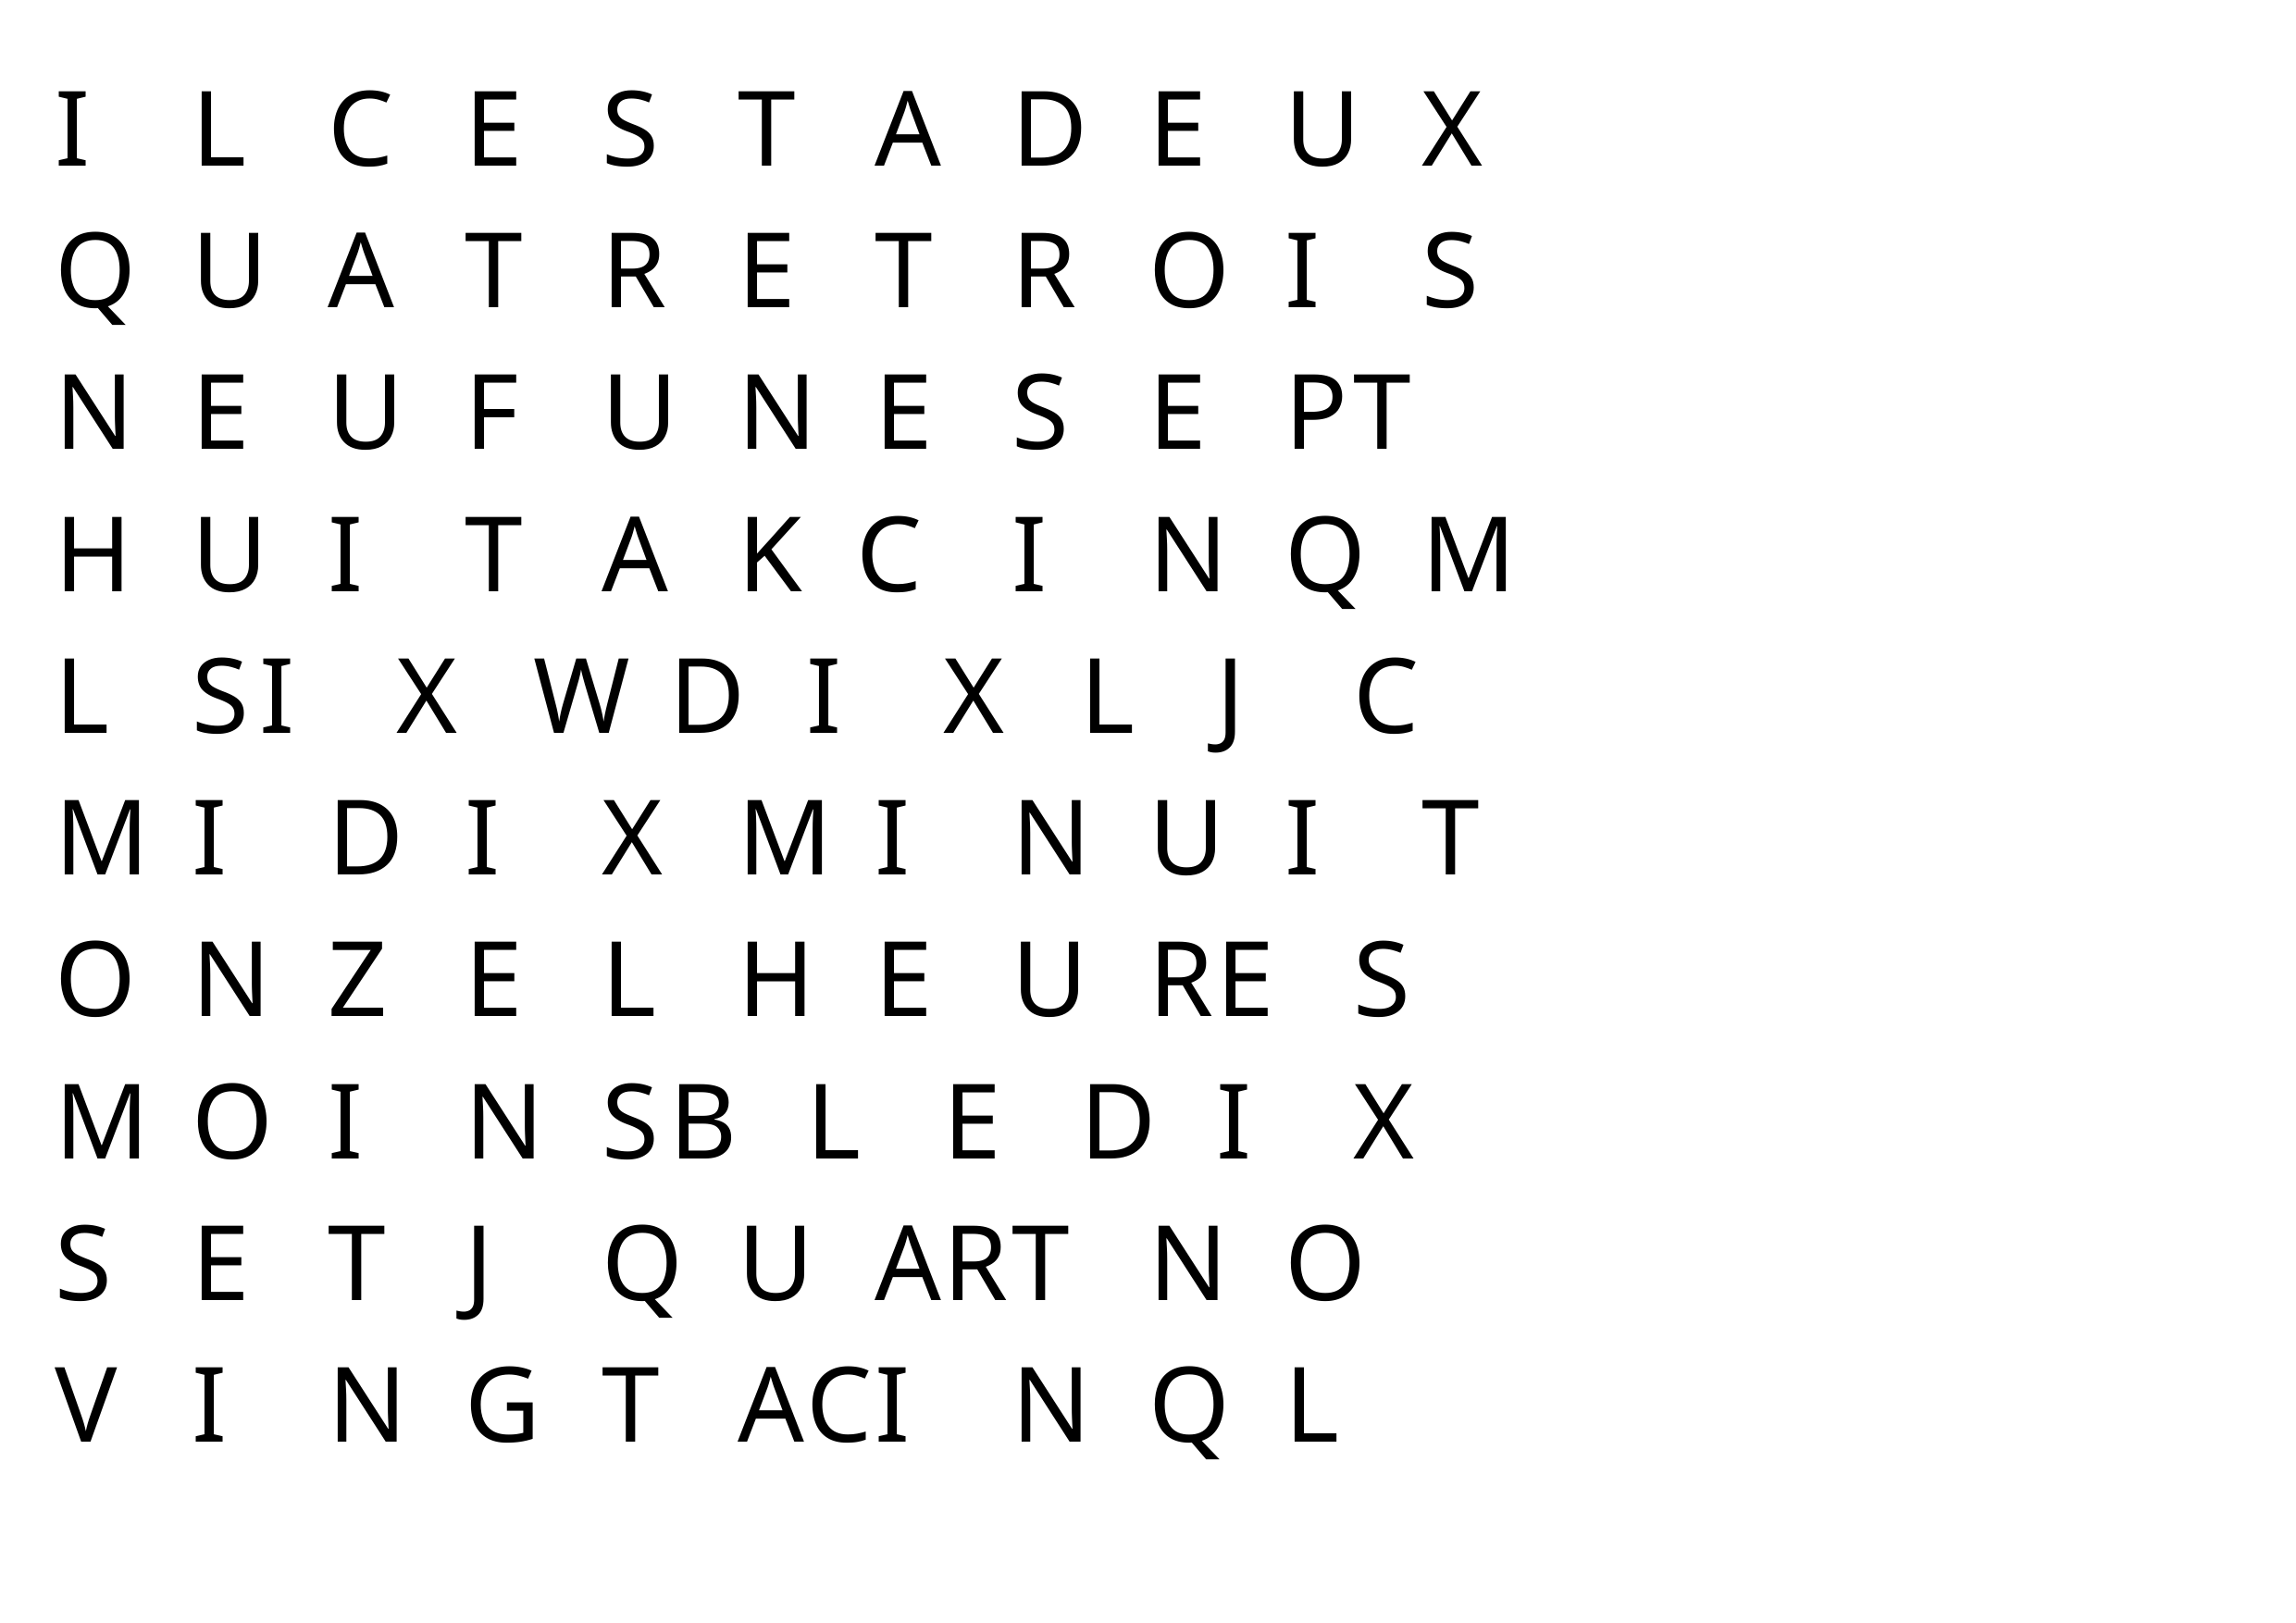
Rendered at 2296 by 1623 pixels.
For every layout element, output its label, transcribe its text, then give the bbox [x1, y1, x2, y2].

text M I D I X M I N U I T [55, 763, 2240, 905]
text S E T J Q U A R T N O [55, 1189, 2240, 1331]
text N E U F U N E S E P T [55, 339, 2240, 480]
text Q U A T R E T R O I S [55, 196, 2240, 339]
text L S I X W D I X L J C [55, 622, 2240, 763]
text I L C E S T A D E U X [55, 55, 2284, 196]
text H U I T A K C I N Q M [55, 480, 2240, 622]
text O N Z E L H E U R E S [55, 905, 2240, 1047]
text M O I N S B L E D I X [55, 1047, 2240, 1189]
text V I N G T A C I N Q L [55, 1331, 2240, 1472]
